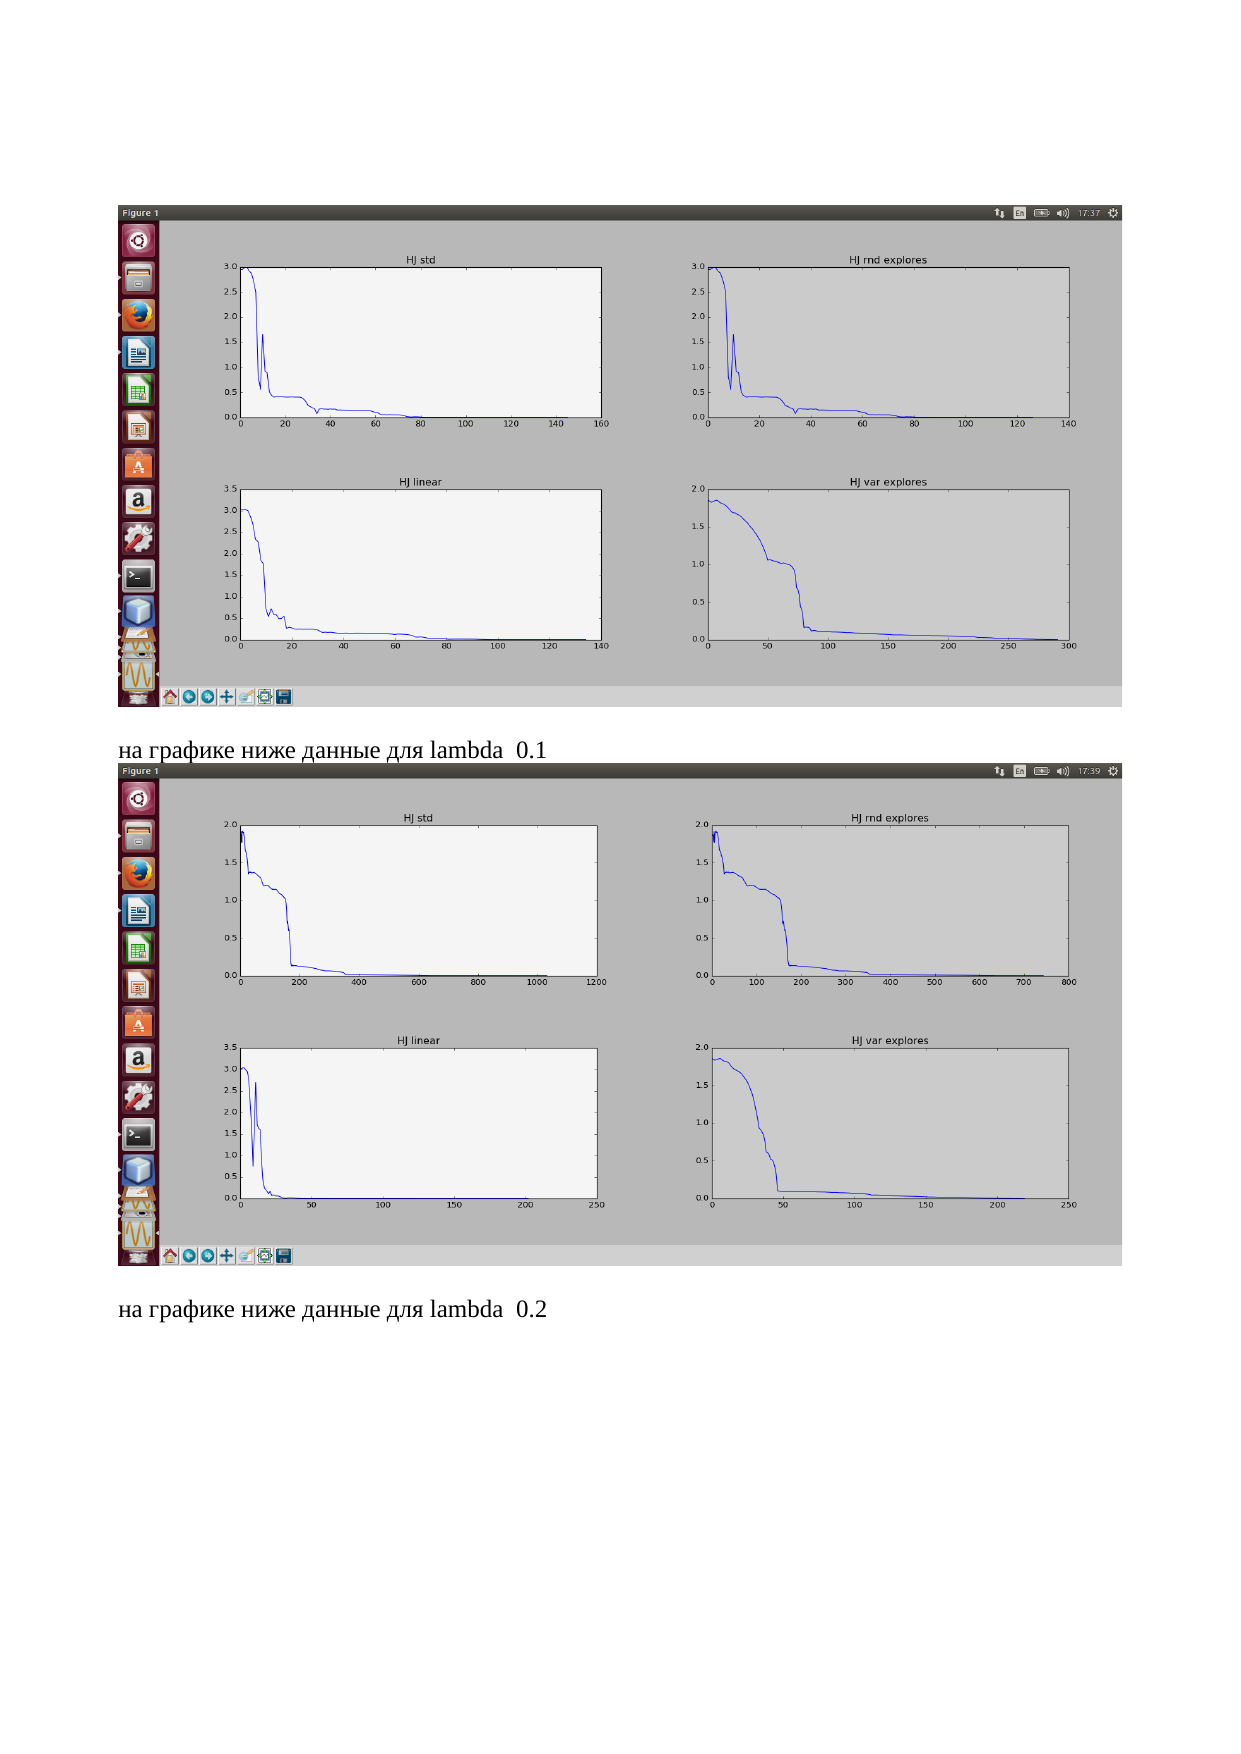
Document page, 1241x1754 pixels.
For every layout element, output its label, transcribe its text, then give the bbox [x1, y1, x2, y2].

picture [118, 205, 1123, 707]
text на графике ниже данные для lambda 0.1 [118, 735, 1122, 763]
text на графике ниже данные для lambda 0.2 [118, 1294, 1122, 1323]
picture [118, 763, 1123, 1266]
